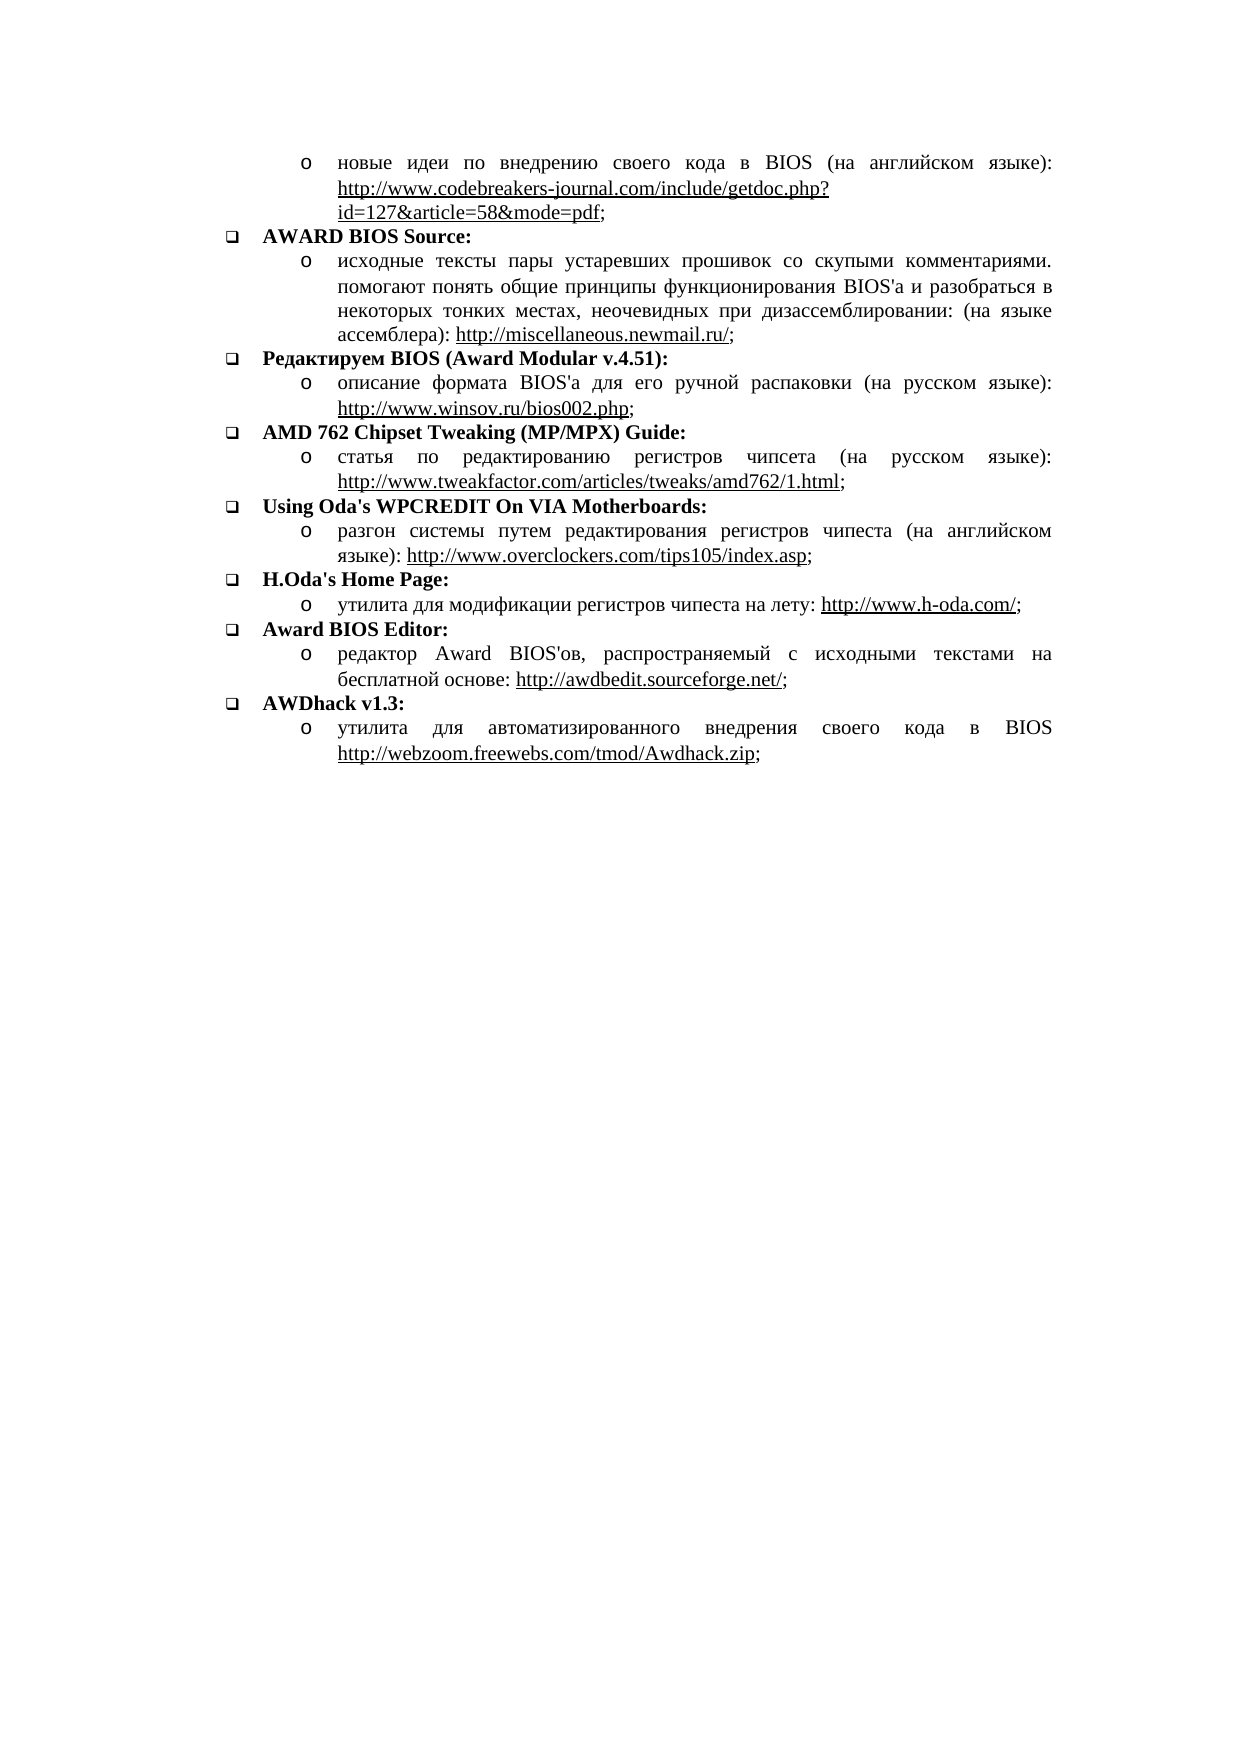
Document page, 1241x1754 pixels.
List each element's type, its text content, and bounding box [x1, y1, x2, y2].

list редактор Award BIOS'ов, распространяемый с исходными текстами на бесплатной основе: http://awdbedit.sourceforge.net/; [300, 641, 1053, 691]
list Award BIOS Editor: [225, 617, 1053, 641]
list AWDhack v1.3: [225, 691, 1053, 715]
list H.Oda's Home Page: [225, 567, 1053, 591]
list описание формата BIOS'а для его ручной распаковки (на русском языке): http://www.winsov.ru/bios002.php; [300, 370, 1053, 420]
list разгон системы путем редактирования регистров чипеста (на английском языке): http://www.overclockers.com/tips105/index.asp; [300, 518, 1053, 567]
list статья по редактированию регистров чипсета (на русском языке): http://www.tweakfactor.com/articles/tweaks/amd762/1.html; [300, 444, 1053, 493]
list AWARD BIOS Source: [225, 224, 1053, 248]
list утилита для автоматизированного внедрения своего кода в BIOS http://webzoom.freewebs.com/tmod/Awdhack.zip; [300, 715, 1053, 765]
list Редактируем BIOS (Award Modular v.4.51): [225, 346, 1053, 370]
list AMD 762 Chipset Tweaking (MP/MPX) Guide: [225, 420, 1053, 444]
list исходные тексты пары устаревших прошивок со скупыми комментариями. помогают понять общие принципы функционирования BIOS'а и разобраться в некоторых тонких местах, неочевидных при дизассемблировании: (на языке ассемблера): http://miscellaneous.newmail.ru/; [300, 248, 1053, 346]
list Using Oda's WPCREDIT On VIA Motherboards: [225, 493, 1053, 518]
list утилита для модификации регистров чипеста на лету: http://www.h-oda.com/; [300, 591, 1053, 617]
list новые идеи по внедрению своего кода в BIOS (на английском языке): http://www.codebreakers-journal.com/include/getdoc.php?id=127&article=58&mode=pdf; [300, 150, 1053, 224]
